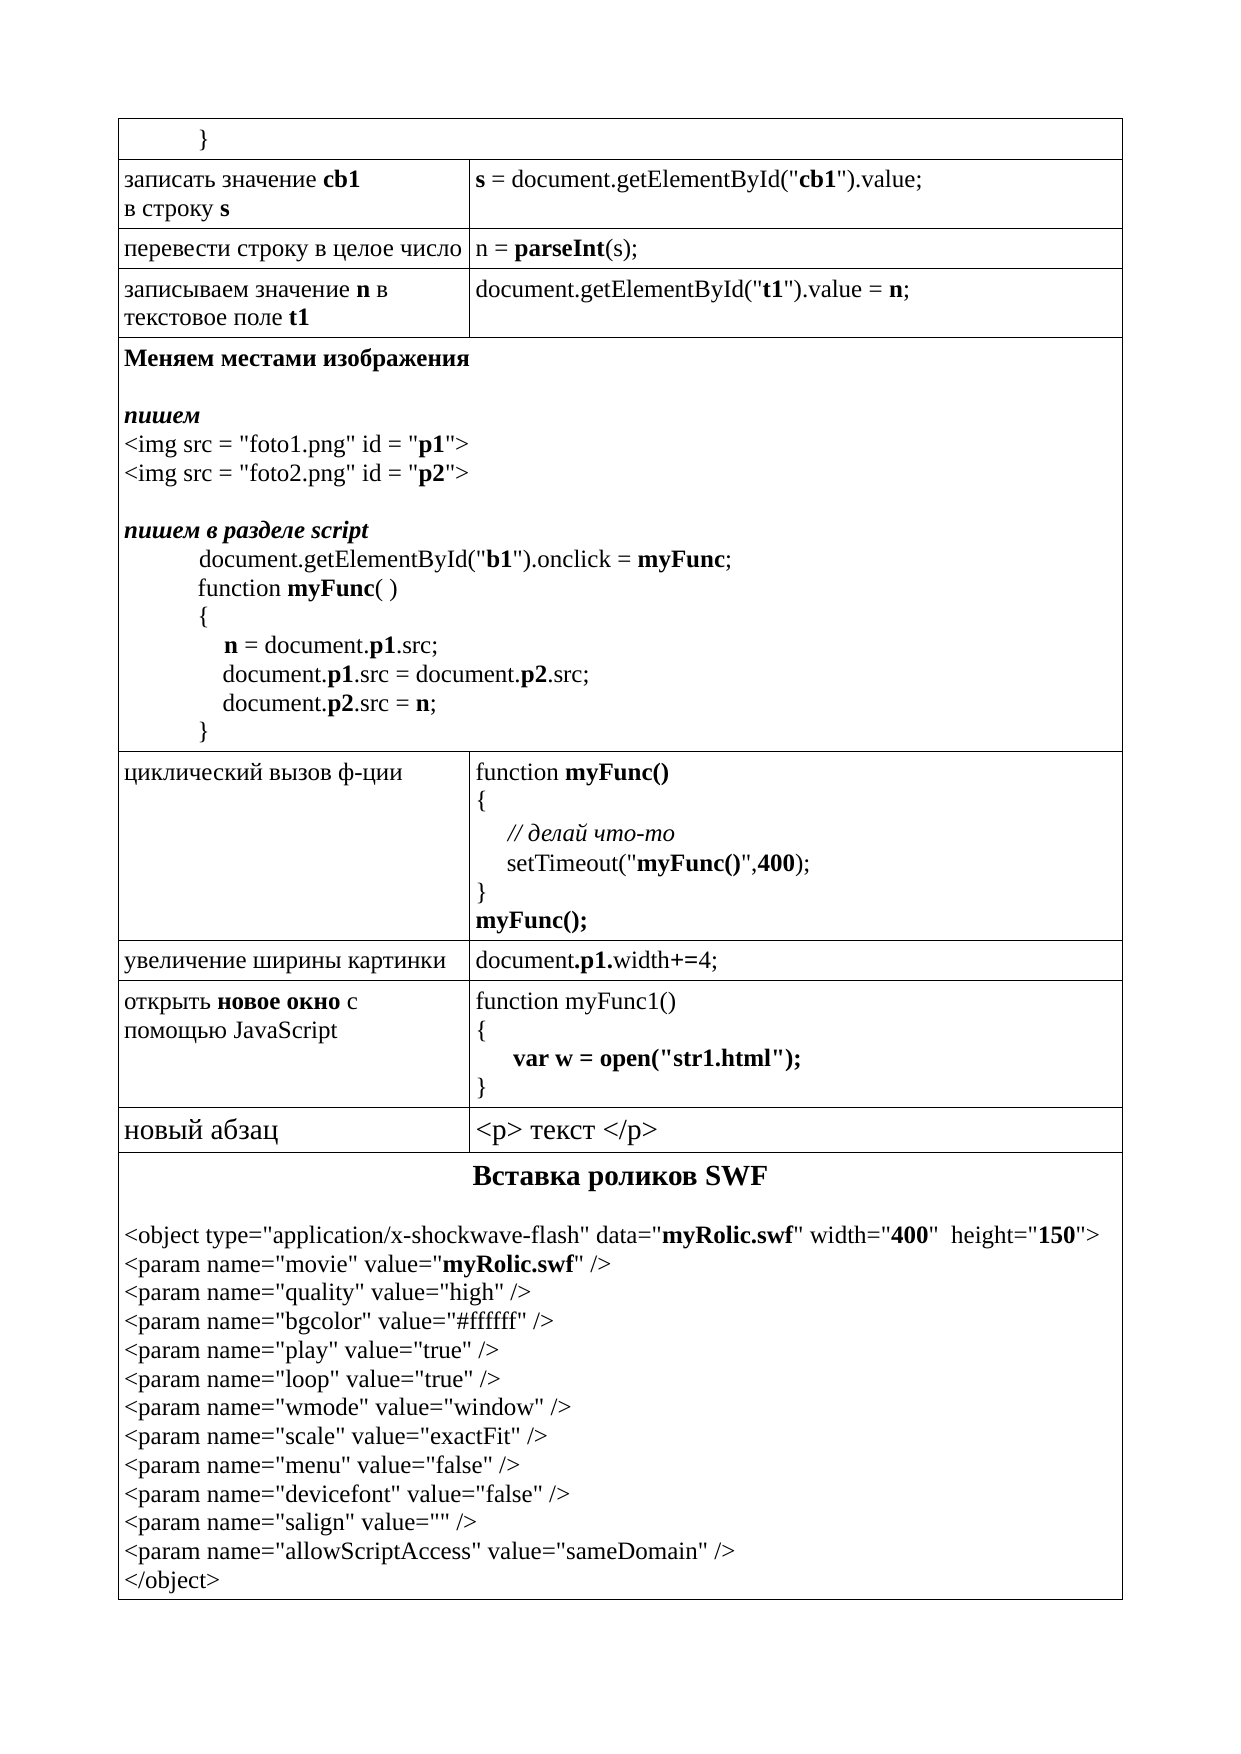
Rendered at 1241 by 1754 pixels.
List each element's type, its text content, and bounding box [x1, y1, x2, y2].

table_cell document.getElementById("t1").value = n; [470, 269, 1122, 337]
table_cell Вставка роликов SWF <object type="application/x-shockwave-flash" data="myRolic.swf" width="400" height="150"> <param name="movie" value="myRolic.swf" /> <param name="quality" value="high" /> <param name="bgcolor" value="#ffffff" /> <param name="play" value="true" /> <param name="loop" value="true" /> <param name="wmode" value="window" /> <param name="scale" value="exactFit" /> <param name="menu" value="false" /> <param name="devicefont" value="false" /> <param name="salign" value="" /> <param name="allowScriptAccess" value="sameDomain" /> </object> [119, 1153, 1122, 1599]
table_cell Меняем местами изображения пишем <img src = "foto1.png" id = "p1"> <img src = "foto2.png" id = "p2"> пишем в разделе script document.getElementById("b1").onclick = myFunc; function myFunc( ) { n = document.p1.src; document.p1.src = document.p2.src; document.p2.src = n; } [119, 338, 1122, 751]
table_cell n = parseInt(s); [470, 229, 1122, 268]
table_cell записать значение cb1 в строку s [119, 160, 469, 227]
table_cell } [119, 119, 1122, 158]
table_cell <p> текст </p> [470, 1108, 1122, 1152]
table_cell function myFunc1() { var w = open("str1.html"); } [470, 981, 1122, 1107]
table_cell перевести строку в целое число [119, 229, 469, 268]
table_cell циклический вызов ф-ции [119, 752, 469, 940]
table_cell s = document.getElementById("cb1").value; [470, 160, 1122, 227]
table_cell document.p1.width+=4; [470, 941, 1122, 980]
table_cell function myFunc() { // делай что-то setTimeout("myFunc()",400); } myFunc(); [470, 752, 1122, 940]
table_cell записываем значение n в текстовое поле t1 [119, 269, 469, 337]
table_cell открыть новое окно с помощью JavaScript [119, 981, 469, 1107]
table_cell увеличение ширины картинки [119, 941, 469, 980]
table_cell новый абзац [119, 1108, 469, 1152]
